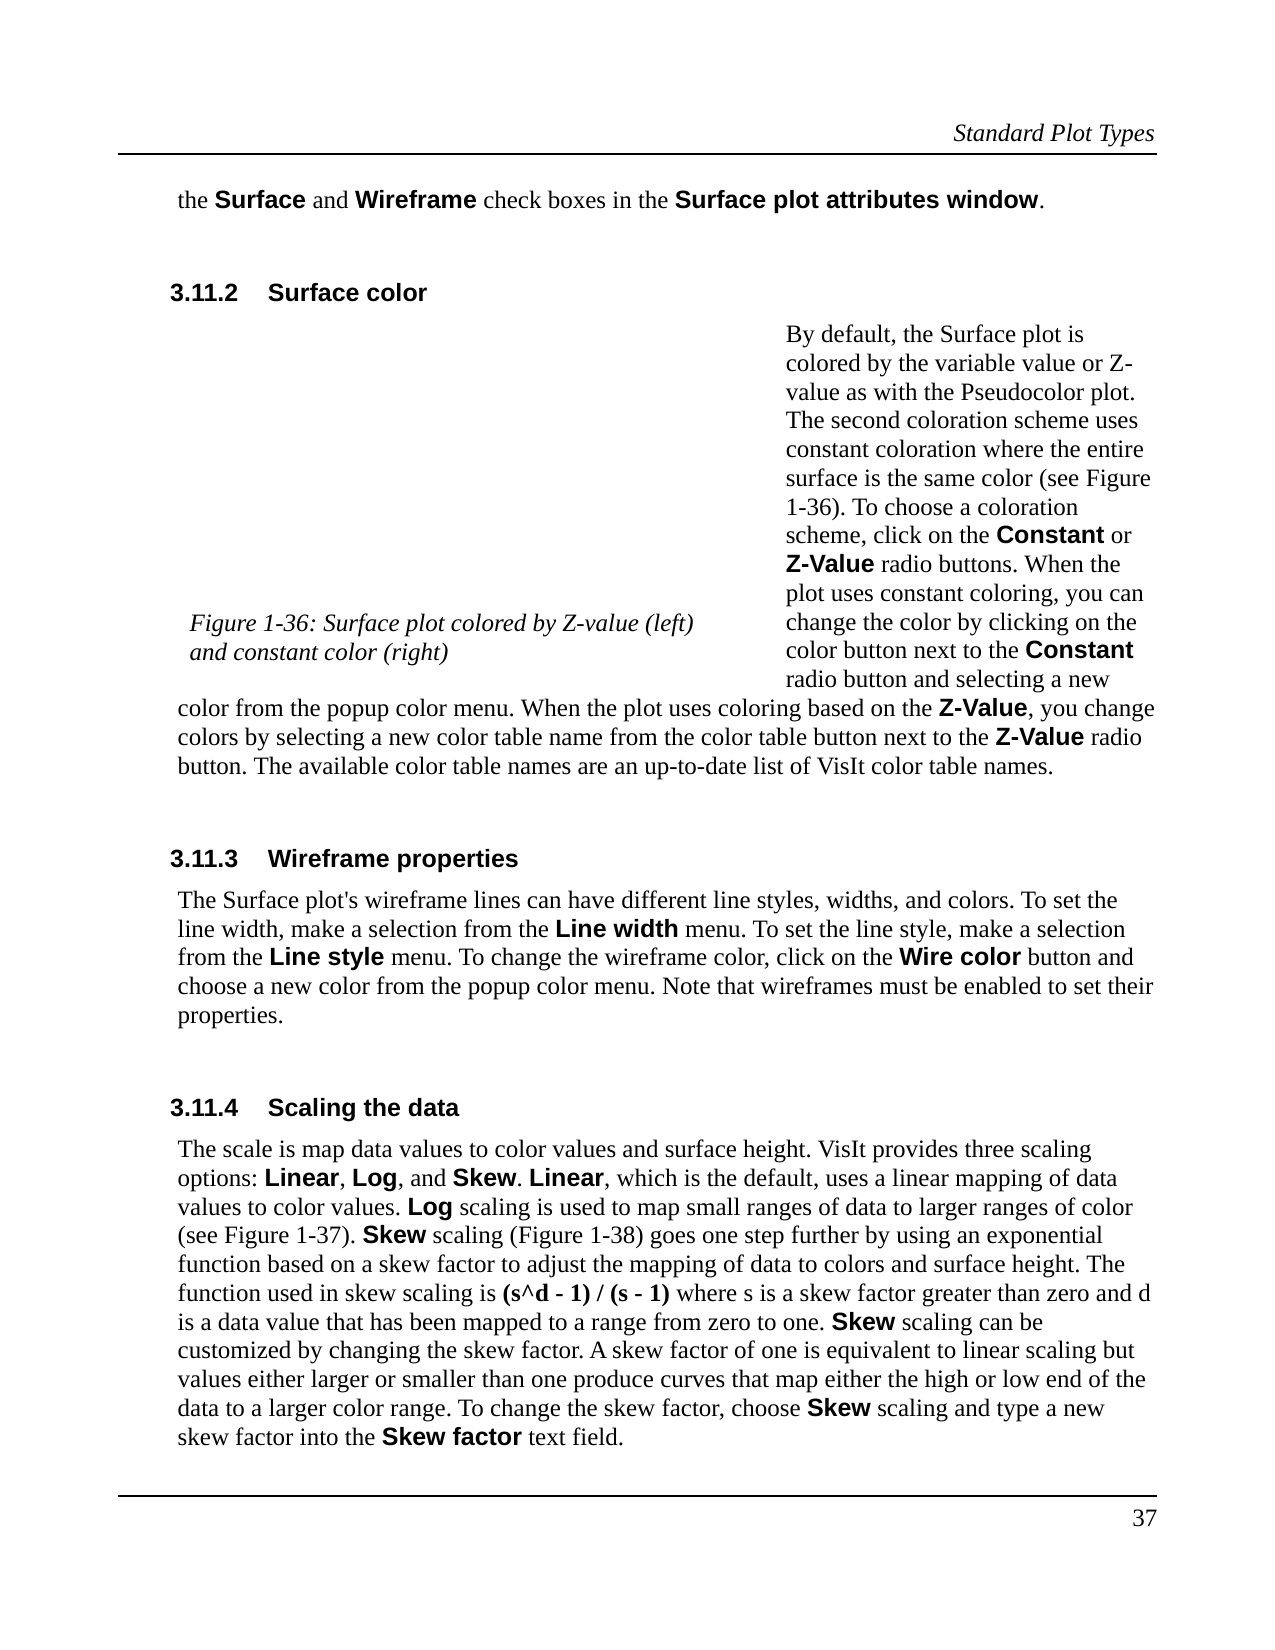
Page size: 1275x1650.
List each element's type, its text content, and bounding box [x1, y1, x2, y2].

subtitle Wireframe properties [163, 844, 1157, 873]
text the Surface and Wireframe check boxes in the Surface plot attributes window. [177, 185, 1157, 214]
subtitle Scaling the data [163, 1093, 1157, 1122]
subtitle Surface color [163, 278, 1157, 307]
text The Surface plot's wireframe lines can have different line styles, widths, and colors. To set the line width, make a selection from the Line width menu. To set the line style, make a selection from the Line style menu. To change the wireframe color, click on the Wire color button and choose a new color from the popup color menu. Note that wireframes must be enabled to set their properties. [177, 885, 1157, 1029]
text The scale is map data values to color values and surface height. VisIt provides three scaling options: Linear, Log, and Skew. Linear, which is the default, uses a linear mapping of data values to color values. Log scaling is used to map small ranges of data to larger ranges of color (see Figure 1-37). Skew scaling (Figure 1-38) goes one step further by using an exponential function based on a skew factor to adjust the mapping of data to colors and surface height. The function used in skew scaling is (s^d - 1) / (s - 1) where s is a skew factor greater than zero and d is a data value that has been mapped to a range from zero to one. Skew scaling can be customized by changing the skew factor. A skew factor of one is equivalent to linear scaling but values either larger or smaller than one produce curves that map either the high or low end of the data to a larger color range. To change the skew factor, choose Skew scaling and type a new skew factor into the Skew factor text field. [177, 1134, 1157, 1451]
text By default, the Surface plot is colored by the variable value or Z-value as with the Pseudocolor plot. The second coloration scheme uses constant coloration where the entire surface is the same color (see Figure 1-36). To choose a coloration scheme, click on the Constant or Z-Value radio buttons. When the plot uses constant coloring, you can change the color by clicking on the color button next to the Constant radio button and selecting a new color from the popup color menu. When the plot uses coloring based on the Z-Value, you change colors by selecting a new color table name from the color table button next to the Z-Value radio button. The available color table names are an up-to-date list of VisIt color table names. [177, 319, 1157, 779]
text Figure 1-36: Surface plot colored by Z-value (left) and constant color (right) [189, 343, 714, 666]
